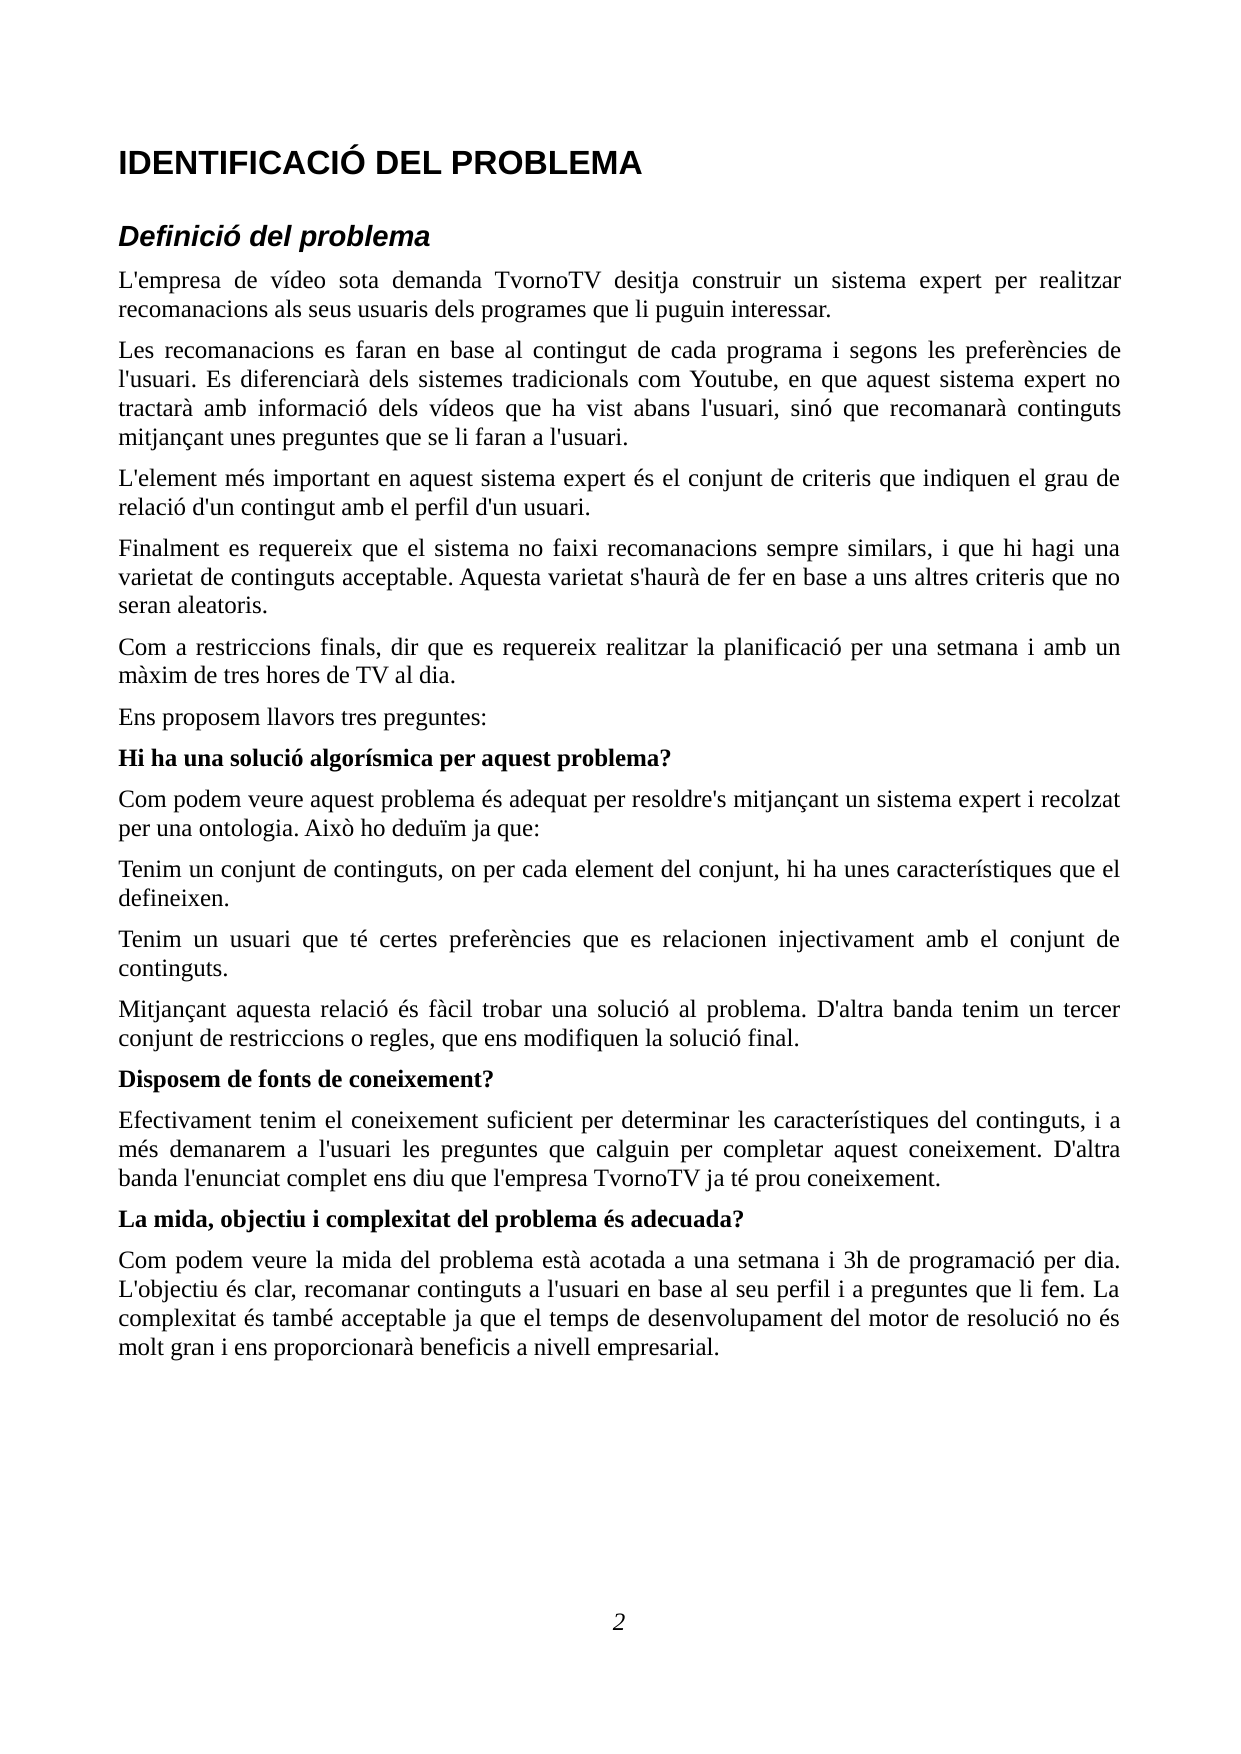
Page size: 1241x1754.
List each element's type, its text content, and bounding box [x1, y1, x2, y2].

text Les recomanacions es faran en base al contingut de cada programa i segons les preferències de l'usuari. Es diferenciarà dels sistemes tradicionals com Youtube, en que aquest sistema expert no tractarà amb informació dels vídeos que ha vist abans l'usuari, sinó que recomanarà continguts mitjançant unes preguntes que se li faran a l'usuari. [118, 335, 1122, 450]
text L'element més important en aquest sistema expert és el conjunt de criteris que indiquen el grau de relació d'un contingut amb el perfil d'un usuari. [118, 463, 1122, 520]
text Disposem de fonts de coneixement? [118, 1064, 1122, 1093]
subtitle IDENTIFICACIÓ DEL PROBLEMA [118, 143, 1122, 182]
text La mida, objectiu i complexitat del problema és adecuada? [118, 1204, 1122, 1233]
text L'empresa de vídeo sota demanda TvornoTV desitja construir un sistema expert per realitzar recomanacions als seus usuaris dels programes que li puguin interessar. [118, 265, 1122, 323]
text Com a restriccions finals, dir que es requereix realitzar la planificació per una setmana i amb un màxim de tres hores de TV al dia. [118, 632, 1122, 689]
text Efectivament tenim el coneixement suficient per determinar les característiques del continguts, i a més demanarem a l'usuari les preguntes que calguin per completar aquest coneixement. D'altra banda l'enunciat complet ens diu que l'empresa TvornoTV ja té prou coneixement. [118, 1105, 1122, 1192]
text Ens proposem llavors tres preguntes: [118, 702, 1122, 730]
text Mitjançant aquesta relació és fàcil trobar una solució al problema. D'altra banda tenim un tercer conjunt de restriccions o regles, que ens modifiquen la solució final. [118, 994, 1122, 1052]
subtitle Definició del problema [118, 219, 1122, 253]
text Hi ha una solució algorísmica per aquest problema? [118, 743, 1122, 772]
text Com podem veure la mida del problema està acotada a una setmana i 3h de programació per dia. L'objectiu és clar, recomanar continguts a l'usuari en base al seu perfil i a preguntes que li fem. La complexitat és també acceptable ja que el temps de desenvolupament del motor de resolució no és molt gran i ens proporcionarà beneficis a nivell empresarial. [118, 1245, 1122, 1360]
text Finalment es requereix que el sistema no faixi recomanacions sempre similars, i que hi hagi una varietat de continguts acceptable. Aquesta varietat s'haurà de fer en base a uns altres criteris que no seran aleatoris. [118, 533, 1122, 619]
text Tenim un conjunt de continguts, on per cada element del conjunt, hi ha unes característiques que el defineixen. [118, 854, 1122, 912]
text Com podem veure aquest problema és adequat per resoldre's mitjançant un sistema expert i recolzat per una ontologia. Això ho deduïm ja que: [118, 784, 1122, 842]
text Tenim un usuari que té certes preferències que es relacionen injectivament amb el conjunt de continguts. [118, 924, 1122, 982]
